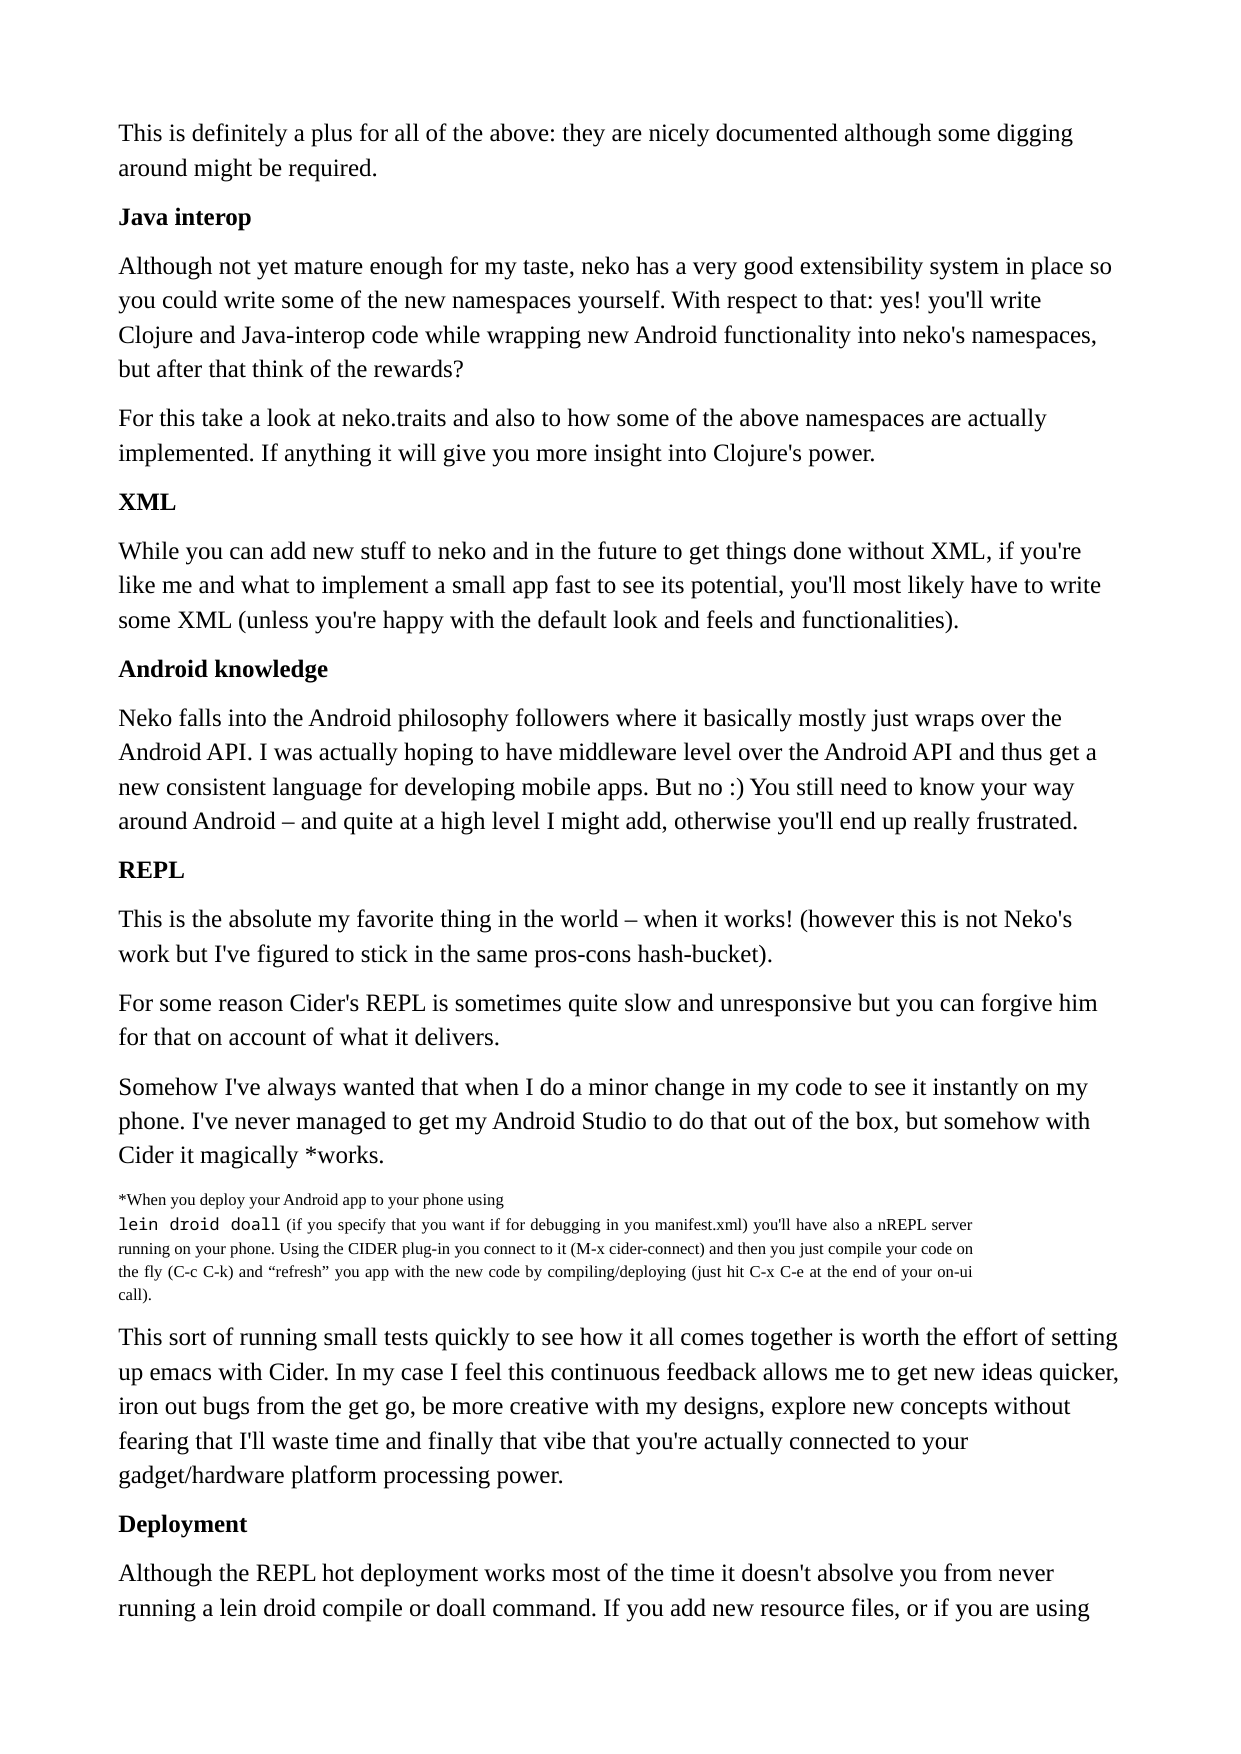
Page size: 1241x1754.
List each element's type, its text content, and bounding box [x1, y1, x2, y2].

text Java interop [118, 202, 1122, 230]
text For this take a look at neko.traits and also to how some of the above namespaces are actually implemented. If anything it will give you more insight into Clojure's power. [118, 403, 1122, 466]
text lein droid doall (if you specify that you want if for debugging in you manifest.xml) you'll have also a nREPL server running on your phone. Using the CIDER plug-in you connect to it (M-x cider-connect) and then you just compile your code on the fly (C-c C-k) and “refresh” you app with the new code by compiling/deploying (just hit C-x C-e at the end of your on-ui call). [118, 1212, 974, 1304]
text This is the absolute my favorite thing in the world – when it works! (however this is not Neko's work but I've figured to stick in the same pros-cons hash-bucket). [118, 904, 1122, 968]
text Although the REPL hot deployment works most of the time it doesn't absolve you from never running a lein droid compile or doall command. If you add new resource files, or if you are using [118, 1558, 1122, 1622]
text REPL [118, 855, 1122, 884]
text *When you deploy your Android app to your phone using [118, 1189, 974, 1209]
text This sort of running small tests quickly to see how it all comes together is worth the effort of setting up emacs with Cider. In my case I feel this continuous feedback allows me to get new ideas quicker, iron out bugs from the get go, be more creative with my designs, explore new concepts without fearing that I'll waste time and finally that vibe that you're actually connected to your gadget/hardware platform processing power. [118, 1322, 1122, 1489]
text Somehow I've always wanted that when I do a minor change in my code to see it instantly on my phone. I've never managed to get my Android Studio to do that out of the box, but somehow with Cider it magically *works. [118, 1072, 1122, 1169]
text While you can add new stuff to neko and in the future to get things done without XML, if you're like me and what to implement a small app fast to see its potential, you'll most likely have to write some XML (unless you're happy with the default look and feels and functionalities). [118, 536, 1122, 633]
text This is definitely a plus for all of the above: they are nicely documented although some digging around might be required. [118, 118, 1122, 181]
text Neko falls into the Android philosophy followers where it basically mostly just wraps over the Android API. I was actually hoping to have middleware level over the Android API and thus get a new consistent language for developing mobile apps. But no :) You still need to know your way around Android – and quite at a high level I might add, otherwise you'll end up really frustrated. [118, 703, 1122, 835]
text Although not yet mature enough for my taste, neko has a very good extensibility system in place so you could write some of the new namespaces yourself. With respect to that: yes! you'll write Clojure and Java-interop code while wrapping new Android functionality into neko's namespaces, but after that think of the rewards? [118, 251, 1122, 383]
text For some reason Cider's REPL is sometimes quite slow and unresponsive but you can forgive him for that on account of what it delivers. [118, 988, 1122, 1051]
text Android knowledge [118, 654, 1122, 683]
text Deployment [118, 1509, 1122, 1538]
text XML [118, 487, 1122, 516]
